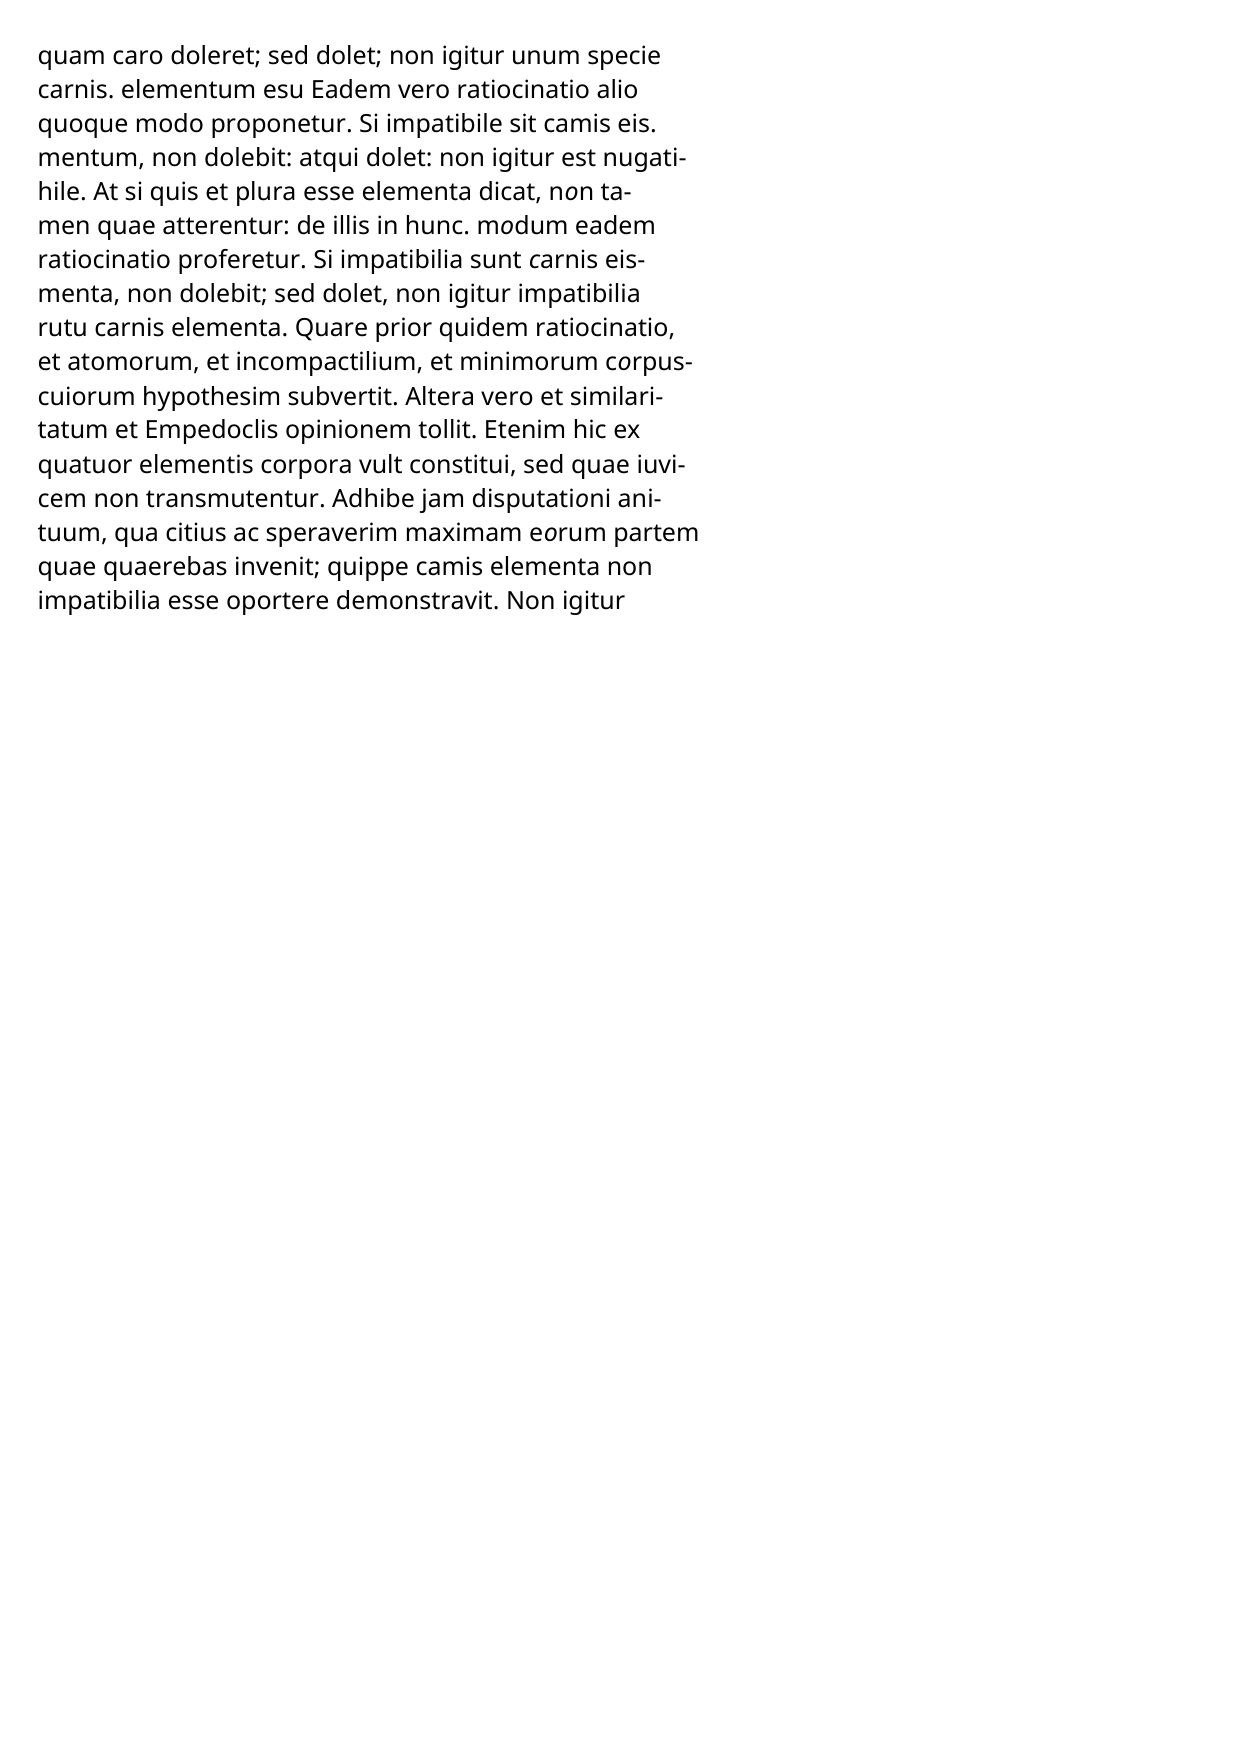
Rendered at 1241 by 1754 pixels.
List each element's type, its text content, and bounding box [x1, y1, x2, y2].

text quam caro doleret; sed dolet; non igitur unum specie carnis. elementum esu Eadem vero ratiocinatio alio quoque modo proponetur. Si impatibile sit camis eis. mentum, non dolebit: atqui dolet: non igitur est nugati- hile. At si quis et plura esse elementa dicat, non ta- men quae atterentur: de illis in hunc. modum eadem ratiocinatio proferetur. Si impatibilia sunt carnis eis- menta, non dolebit; sed dolet, non igitur impatibilia rutu carnis elementa. Quare prior quidem ratiocinatio, et atomorum, et incompactilium, et minimorum corpus- cuiorum hypothesim subvertit. Altera vero et similari- tatum et Empedoclis opinionem tollit. Etenim hic ex quatuor elementis corpora vult constitui, sed quae iuvi- cem non transmutentur. Adhibe jam disputationi ani- tuum, qua citius ac speraverim maximam eorum partem quae quaerebas invenit; quippe camis elementa non impatibilia esse oportere demonstravit. Non igitur [37, 37, 1203, 617]
